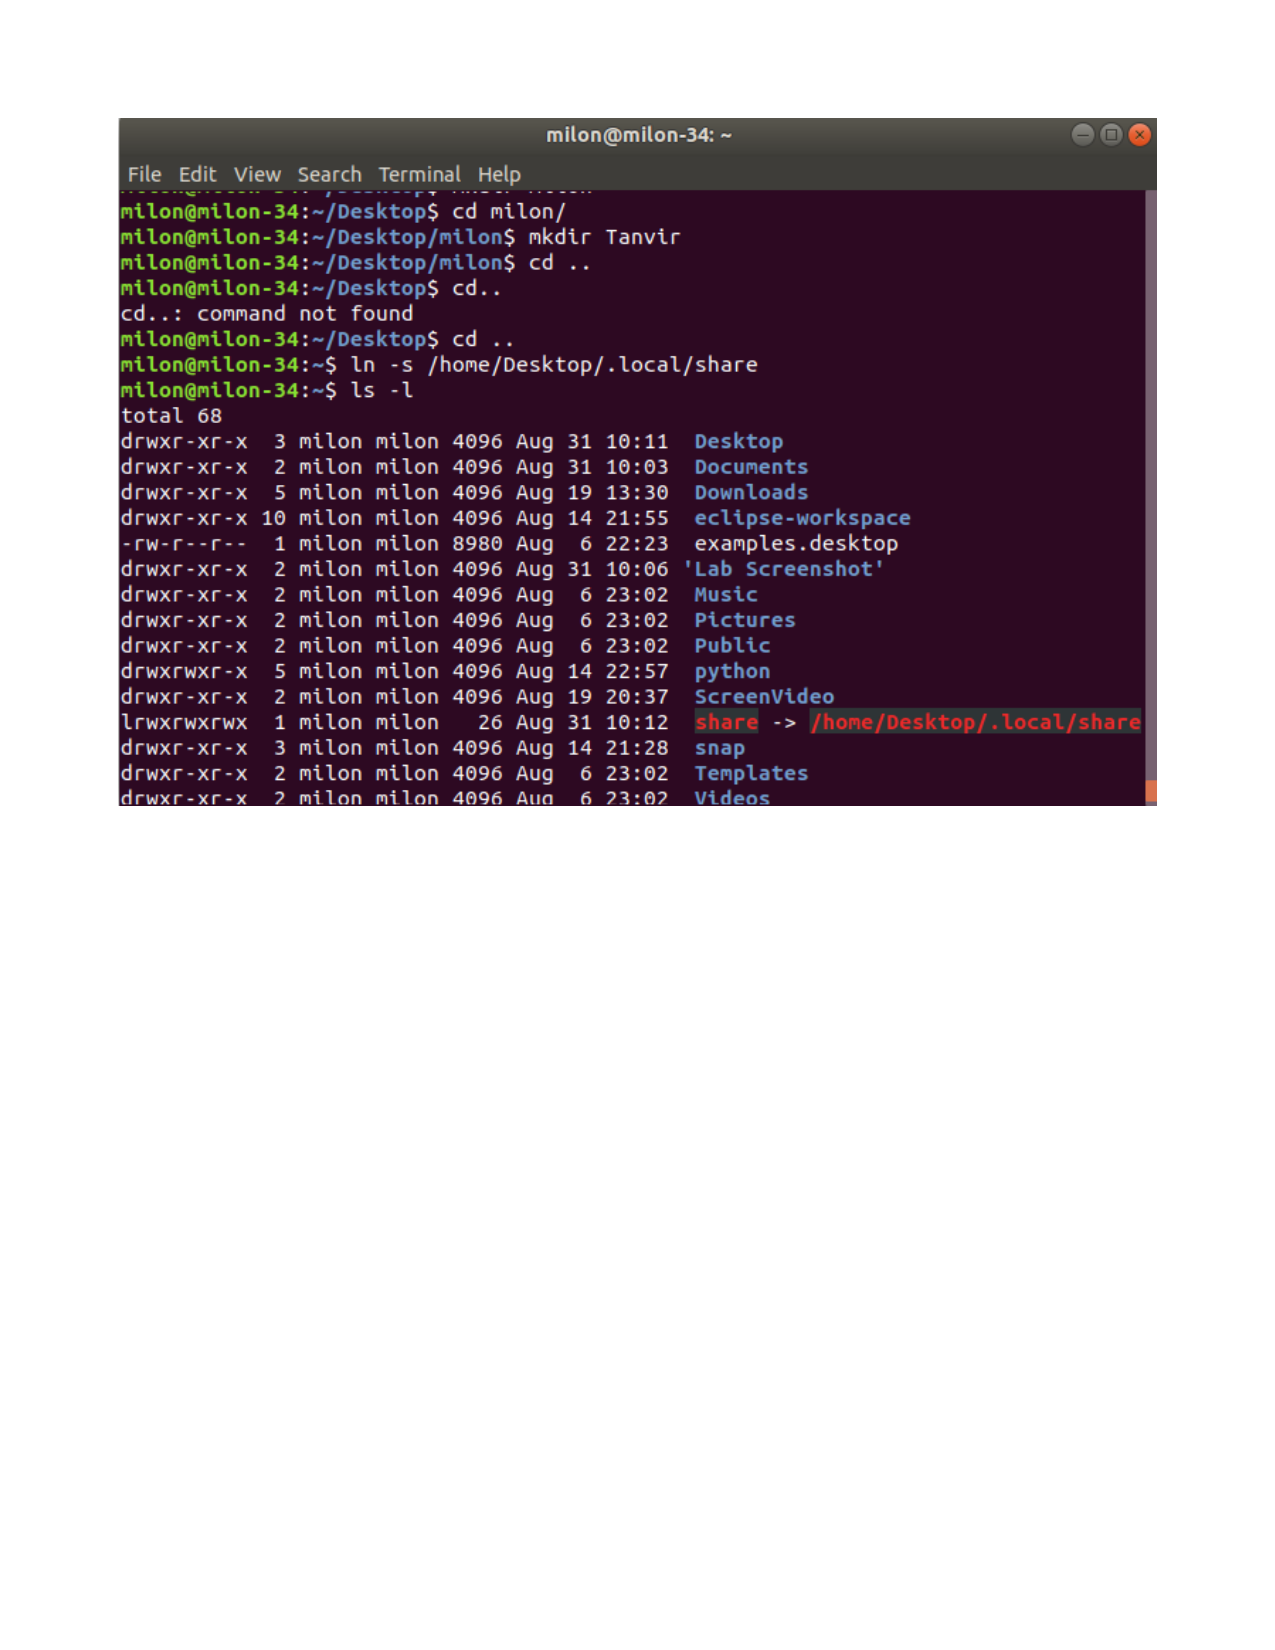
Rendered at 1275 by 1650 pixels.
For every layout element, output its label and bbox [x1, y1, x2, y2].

picture [118, 118, 1157, 806]
